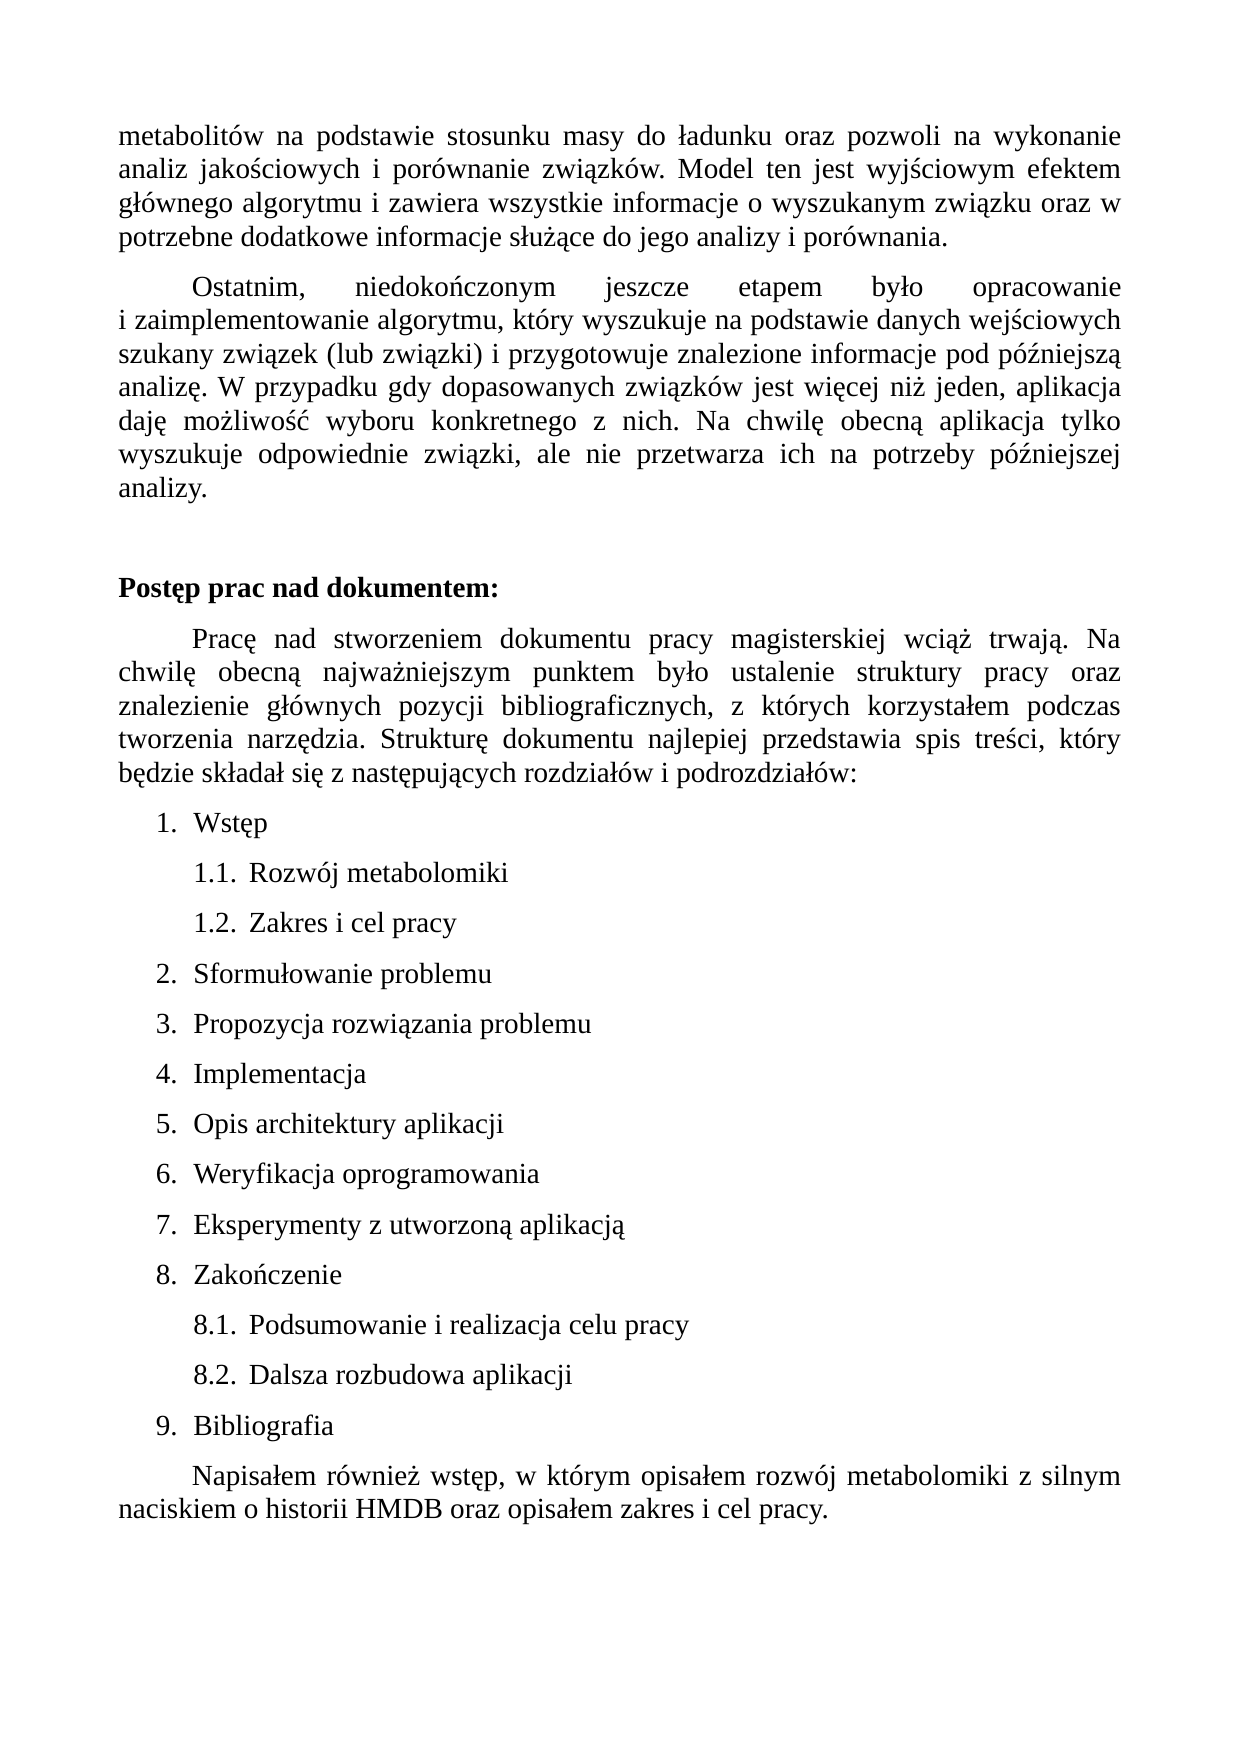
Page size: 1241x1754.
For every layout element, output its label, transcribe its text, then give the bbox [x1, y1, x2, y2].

list Dalsza rozbudowa aplikacji [193, 1357, 1122, 1391]
text Ostatnim, niedokończonym jeszcze etapem było opracowanie i zaimplementowanie algorytmu, który wyszukuje na podstawie danych wejściowych szukany związek (lub związki) i przygotowuje znalezione informacje pod późniejszą analizę. W przypadku gdy dopasowanych związków jest więcej niż jeden, aplikacja daję możliwość wyboru konkretnego z nich. Na chwilę obecną aplikacja tylko wyszukuje odpowiednie związki, ale nie przetwarza ich na potrzeby późniejszej analizy. [118, 269, 1122, 504]
list Bibliografia [156, 1408, 1122, 1441]
list Podsumowanie i realizacja celu pracy [193, 1307, 1122, 1341]
list Implementacja [156, 1056, 1122, 1090]
list Propozycja rozwiązania problemu [156, 1006, 1122, 1039]
text Napisałem również wstęp, w którym opisałem rozwój metabolomiki z silnym naciskiem o historii HMDB oraz opisałem zakres i cel pracy. [118, 1458, 1122, 1525]
list Rozwój metabolomiki [193, 855, 1122, 889]
list Eksperymenty z utworzoną aplikacją [156, 1207, 1122, 1240]
list Wstęp [156, 805, 1122, 839]
list Zakres i cel pracy [193, 906, 1122, 939]
text Postęp prac nad dokumentem: [118, 571, 1122, 604]
text Pracę nad stworzeniem dokumentu pracy magisterskiej wciąż trwają. Na chwilę obecną najważniejszym punktem było ustalenie struktury pracy oraz znalezienie głównych pozycji bibliograficznych, z których korzystałem podczas tworzenia narzędzia. Strukturę dokumentu najlepiej przedstawia spis treści, który będzie składał się z następujących rozdziałów i podrozdziałów: [118, 621, 1122, 788]
text metabolitów na podstawie stosunku masy do ładunku oraz pozwoli na wykonanie analiz jakościowych i porównanie związków. Model ten jest wyjściowym efektem głównego algorytmu i zawiera wszystkie informacje o wyszukanym związku oraz w potrzebne dodatkowe informacje służące do jego analizy i porównania. [118, 118, 1122, 252]
list Sformułowanie problemu [156, 956, 1122, 989]
list Zakończenie [156, 1257, 1122, 1291]
list Opis architektury aplikacji [156, 1106, 1122, 1140]
list Weryfikacja oprogramowania [156, 1157, 1122, 1190]
